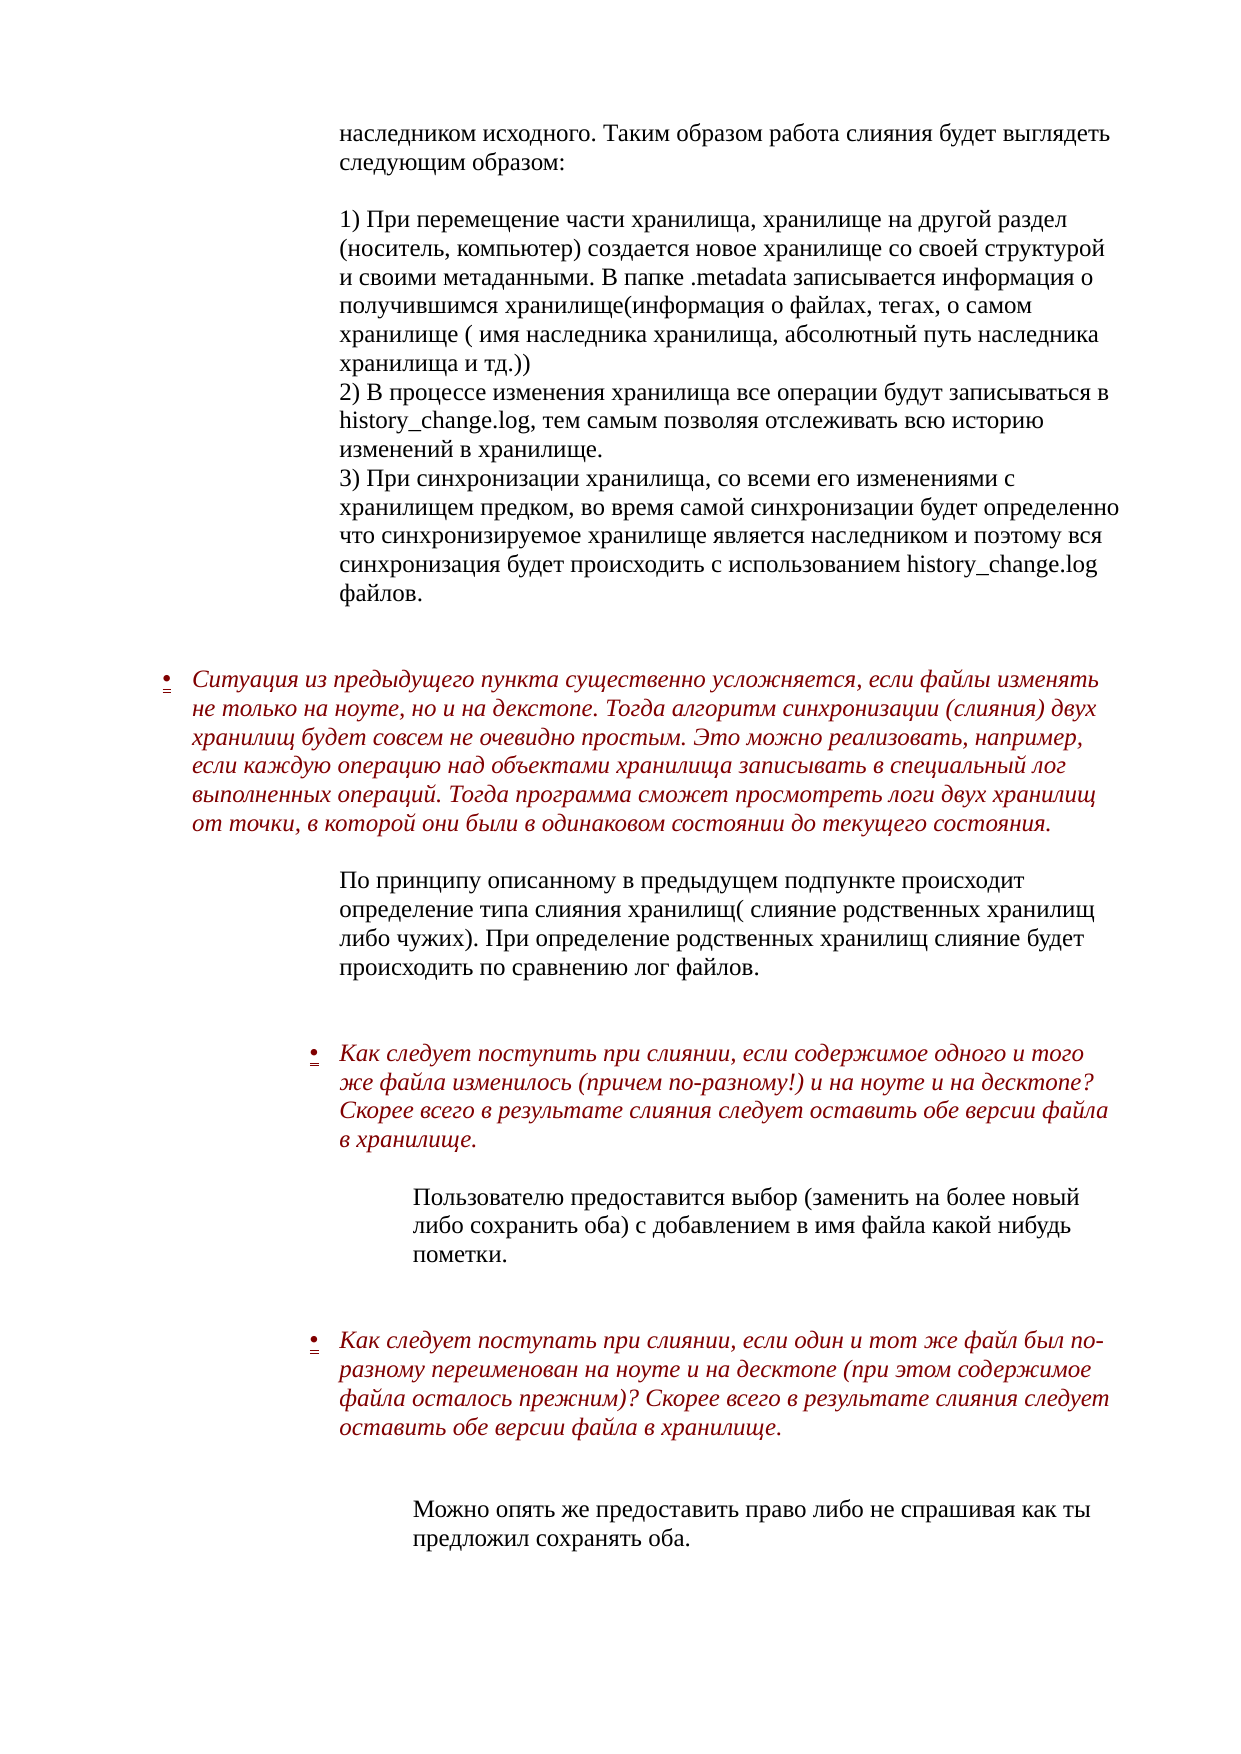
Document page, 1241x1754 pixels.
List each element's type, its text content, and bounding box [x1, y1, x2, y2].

list 2) В процессе изменения хранилища все операции будут записываться в history_change.log, тем самым позволяя отслеживать всю историю изменений в хранилище. [309, 377, 1122, 463]
list Как следует поступать при слиянии, если один и тот же файл был по-разному переименован на ноуте и на десктопе (при этом содержимое файла осталось прежним)? Скорее всего в результате слияния следует оставить обе версии файла в хранилище. [309, 1326, 1122, 1441]
list По принципу описанному в предыдущем подпункте происходит определение типа слияния хранилищ( слияние родственных хранилищ либо чужих). При определение родственных хранилищ слияние будет происходить по сравнению лог файлов. [309, 866, 1122, 981]
list 1) При перемещение части хранилища, хранилище на другой раздел (носитель, компьютер) создается новое хранилище со своей структурой и своими метаданными. В папке .metadata записывается информация о получившимся хранилище(информация о файлах, тегах, о самом хранилище ( имя наследника хранилища, абсолютный путь наследника хранилища и тд.)) [309, 204, 1122, 377]
list Пользователю предоставится выбор (заменить на более новый либо сохранить оба) с добавлением в имя файла какой нибудь пометки. [383, 1182, 1122, 1268]
list Можно опять же предоставить право либо не спрашивая как ты предложил сохранять оба. [383, 1494, 1122, 1552]
list наследником исходного. Таким образом работа слияния будет выглядеть следующим образом: [309, 118, 1122, 176]
list Как следует поступить при слиянии, если содержимое одного и того же файла изменилось (причем по-разному!) и на ноуте и на десктопе? Скорее всего в результате слияния следует оставить обе версии файла в хранилище. [309, 1038, 1122, 1153]
list Ситуация из предыдущего пункта существенно усложняется, если файлы изменять не только на ноуте, но и на декстопе. Тогда алгоритм синхронизации (слияния) двух хранилищ будет совсем не очевидно простым. Это можно реализовать, например, если каждую операцию над объектами хранилища записывать в специальный лог выполненных операций. Тогда программа сможет просмотреть логи двух хранилищ от точки, в которой они были в одинаковом состоянии до текущего состояния. [162, 664, 1122, 837]
list 3) При синхронизации хранилища, со всеми его изменениями с хранилищем предком, во время самой синхронизации будет определенно что синхронизируемое хранилище является наследником и поэтому вся синхронизация будет происходить с использованием history_change.log файлов. [309, 463, 1122, 607]
